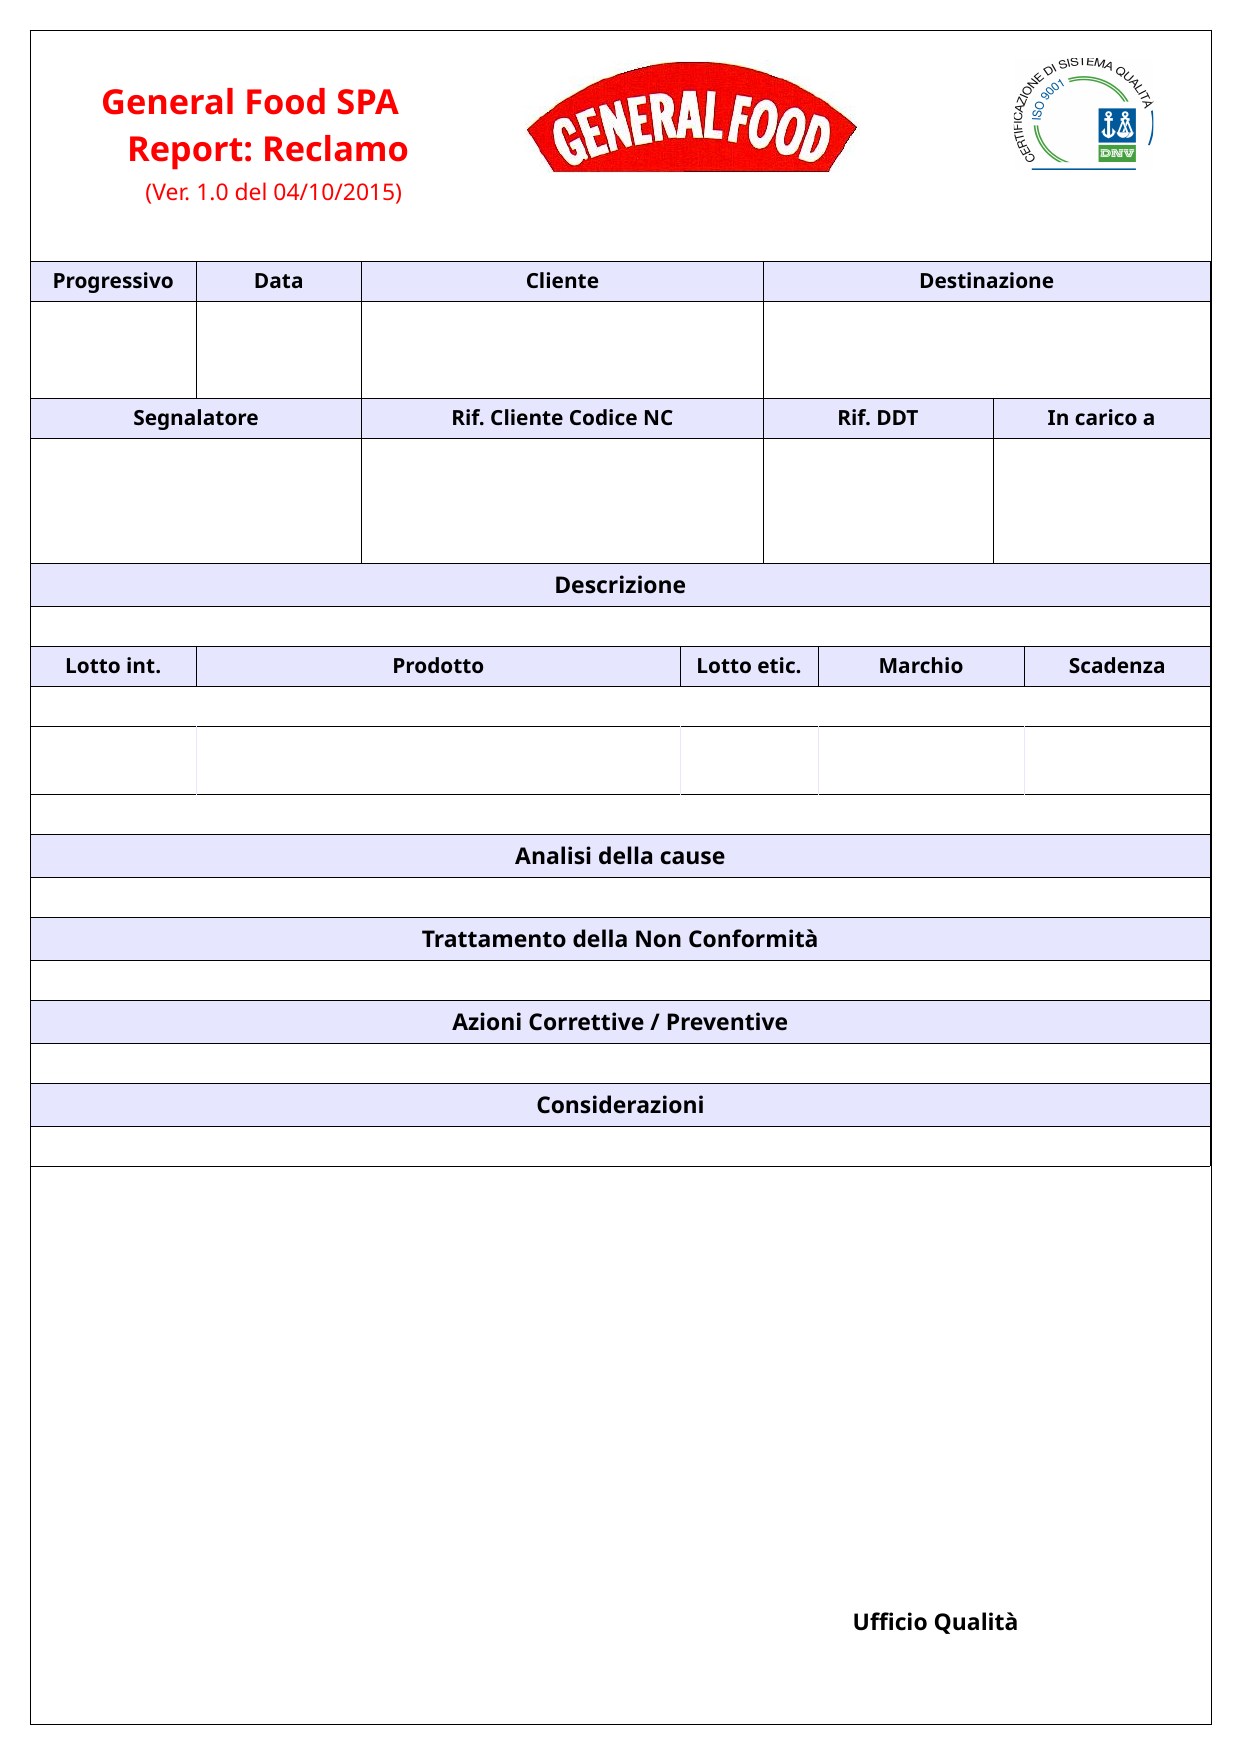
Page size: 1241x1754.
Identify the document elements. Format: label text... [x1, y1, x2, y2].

table_cell Prodotto [197, 647, 680, 686]
table_cell <o.receive_user_id.name> [994, 439, 1210, 563]
table_cell Lotto int. [31, 647, 196, 686]
table_cell Descrizione [31, 564, 1210, 606]
table_header Progressivo [31, 262, 196, 301]
table_cell Analisi della cause [31, 835, 1210, 877]
table_cell <o.treatment_conformed or ''> [31, 961, 1210, 1000]
table_header Cliente [362, 262, 763, 301]
table_cell <l.lot_id.name> [31, 727, 196, 794]
table_cell <' DDT nr %s del %s' % (o.ddt_ref,o.ddt_date) if o.ddt_ref or o.ddt_date else ''> [764, 439, 993, 563]
table_cell <o.partner_address_id.name if o.partner_address_id else ''> [764, 302, 1210, 398]
table_cell Rif. DDT [764, 399, 993, 438]
table_cell </for> [31, 795, 1210, 834]
table_header Data [197, 262, 361, 301]
table_cell <o.partner_id.name if o.partner_id else ''> [362, 302, 763, 398]
table_cell <o.ref> [31, 302, 196, 398]
table_cell In carico a [994, 399, 1210, 438]
table_cell <o.customer_ref> [362, 439, 763, 563]
table_header Destinazione [764, 262, 1210, 301]
table_cell Considerazioni [31, 1084, 1210, 1126]
table_cell <l.lot_deadline or ''> [1025, 727, 1210, 794]
table_cell Azioni Correttive / Preventive [31, 1001, 1210, 1043]
table_cell <o.partner_ref> [31, 439, 361, 563]
table_cell <o.analysis or ''> [31, 878, 1210, 917]
table_cell Trattamento della Non Conformità [31, 918, 1210, 960]
table_cell <o.solution or ''> [31, 1044, 1210, 1083]
text </for> [31, 1166, 1211, 1194]
text <for each="o in objects"> [31, 237, 1211, 261]
picture [1013, 58, 1154, 170]
picture [524, 60, 860, 173]
table_cell <for each="l in o.product_ids"> [31, 687, 1210, 726]
table_cell <o.consideration or ''> [31, 1127, 1210, 1166]
table_cell <l.lot_id.product_id.name> [197, 727, 680, 794]
table_cell Lotto etic. [681, 647, 818, 686]
table_cell <formatLang(o.date, date=True) if o.date else ""> [197, 302, 361, 398]
table_cell <o.subject or ''> [31, 607, 1210, 646]
table_cell Rif. Cliente Codice NC [362, 399, 763, 438]
table_cell Segnalatore [31, 399, 361, 438]
table_cell Scadenza [1025, 647, 1210, 686]
table_cell <l.label_supplier> [819, 727, 1024, 794]
table_cell <l.label_lot> [681, 727, 818, 794]
table_cell Marchio [819, 647, 1024, 686]
